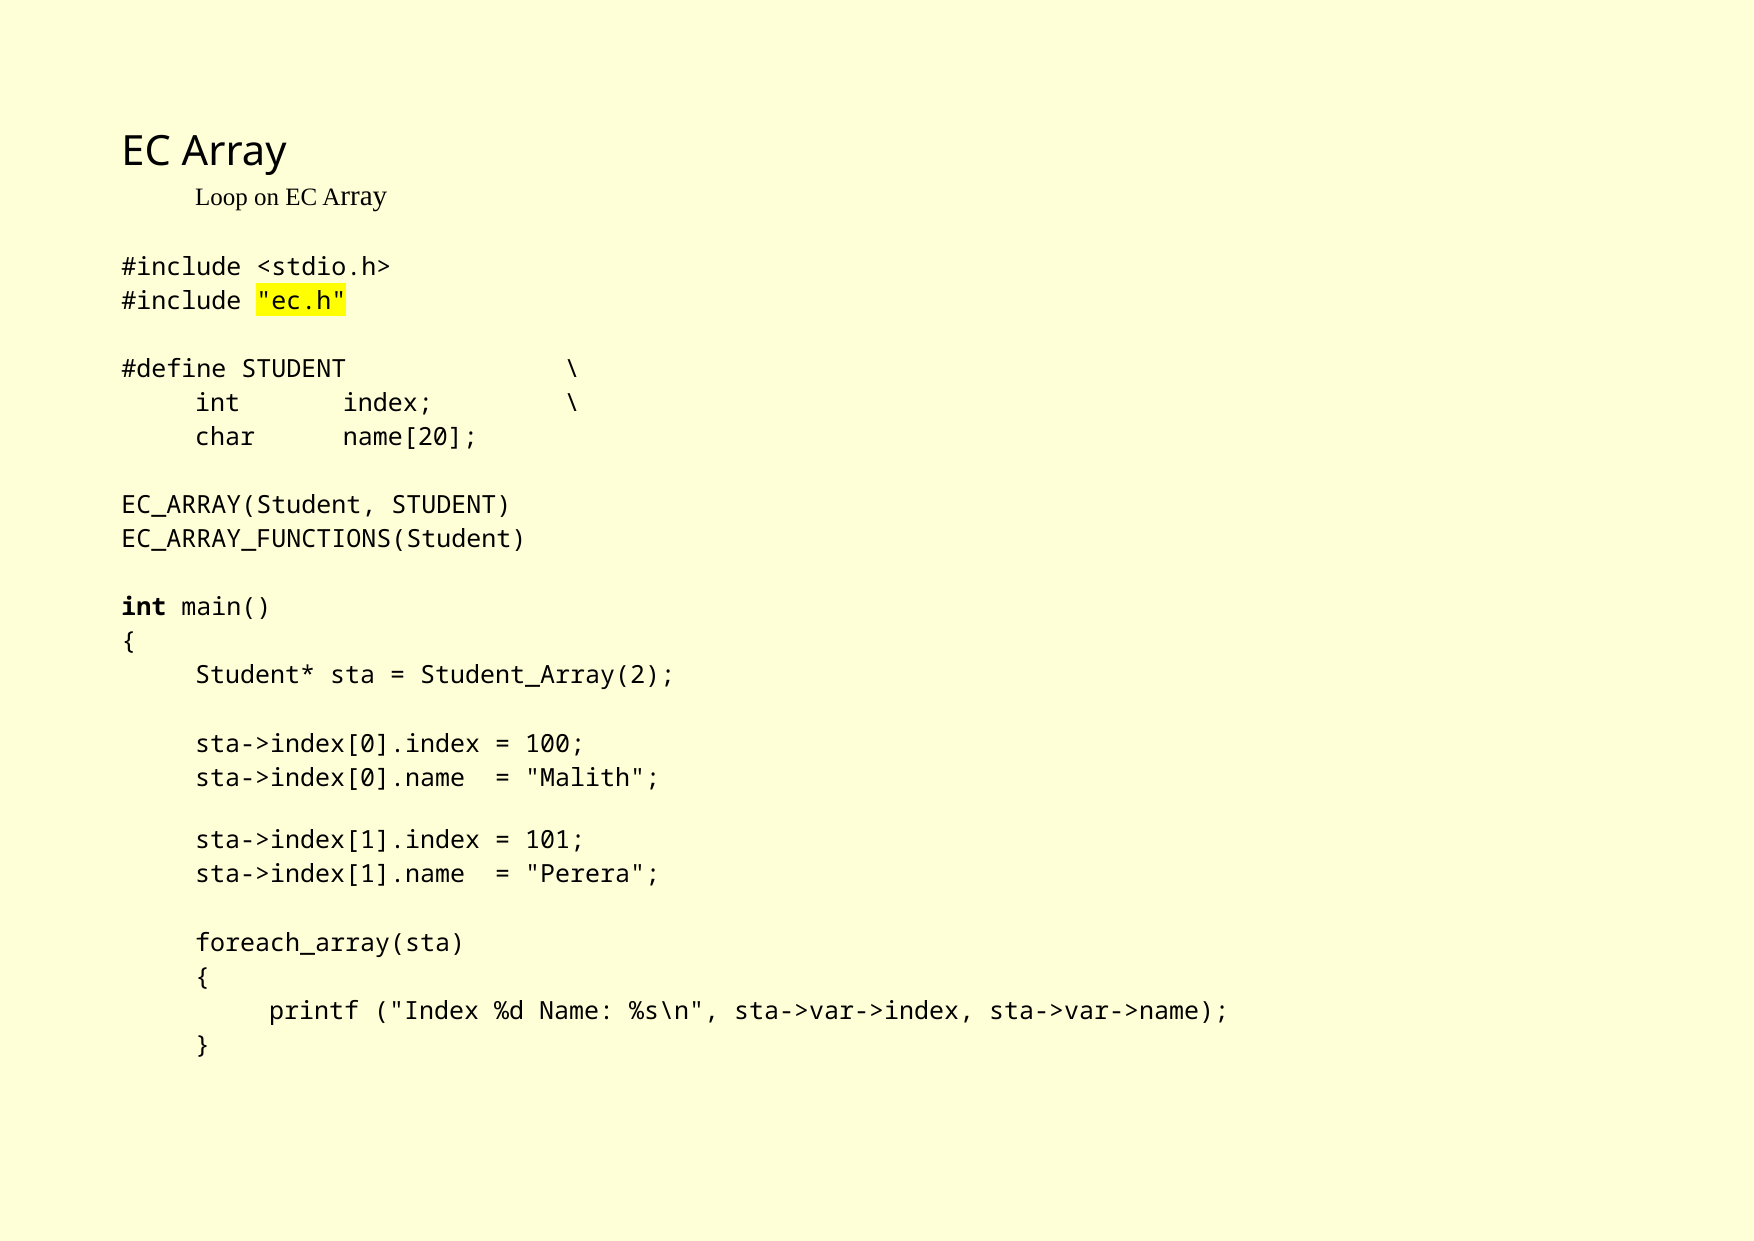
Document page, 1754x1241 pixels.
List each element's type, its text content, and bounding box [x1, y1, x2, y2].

text EC_ARRAY_FUNCTIONS(Student) [121, 521, 1632, 555]
text sta->index[0].name = "Malith"; [121, 759, 1632, 793]
text EC_ARRAY(Student, STUDENT) [121, 487, 1632, 521]
text } [121, 1026, 1632, 1061]
text sta->index[1].name = "Perera"; [121, 856, 1632, 890]
text #include "ec.h" [121, 282, 1632, 316]
text { [121, 623, 1632, 657]
text int main() [121, 589, 1632, 623]
text #include <stdio.h> [121, 248, 1632, 282]
text sta->index[1].index = 101; [121, 822, 1632, 856]
text { [121, 958, 1632, 992]
text EC Array [121, 121, 1632, 178]
text int index; \ [121, 384, 1632, 419]
text sta->index[0].index = 100; [121, 725, 1632, 759]
text Loop on EC Array [121, 178, 1632, 211]
text Student* sta = Student_Array(2); [121, 657, 1632, 691]
text #define STUDENT \ [121, 351, 1632, 384]
text char name[20]; [121, 419, 1632, 453]
text foreach_array(sta) [121, 924, 1632, 958]
text printf ("Index %d Name: %s\n", sta->var->index, sta->var->name); [121, 992, 1632, 1026]
